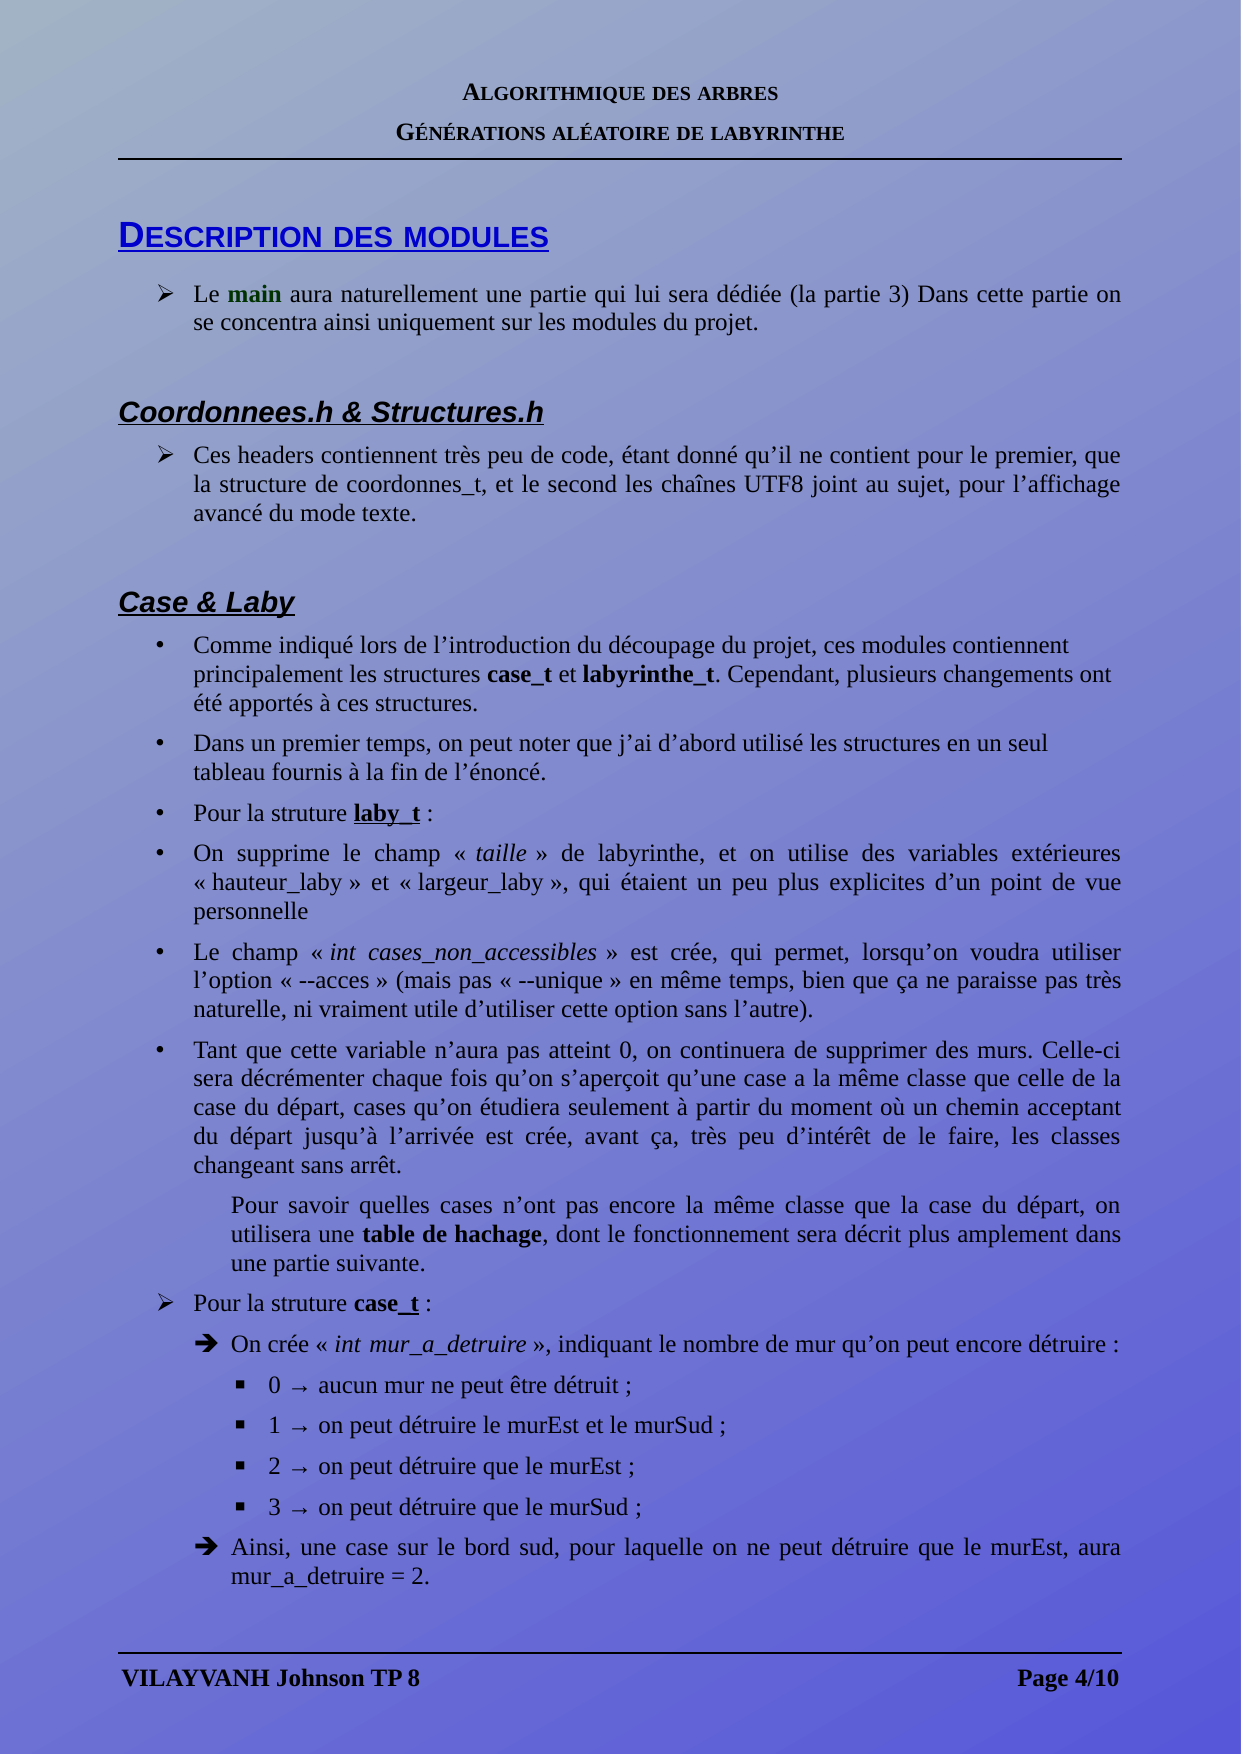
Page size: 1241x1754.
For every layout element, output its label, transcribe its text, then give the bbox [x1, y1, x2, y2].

list Le main aura naturellement une partie qui lui sera dédiée (la partie 3) Dans cette partie on se concentra ainsi uniquement sur les modules du projet. [156, 279, 1122, 336]
subtitle On supprime le champ « taille » de labyrinthe, et on utilise des variables extérieures « hauteur_laby » et « largeur_laby », qui étaient un peu plus explicites d’un point de vue personnelle [156, 838, 1122, 925]
list Dans un premier temps, on peut noter que j’ai d’abord utilisé les structures en un seul tableau fournis à la fin de l’énoncé. [156, 728, 1122, 786]
list Comme indiqué lors de l’introduction du découpage du projet, ces modules contiennent principalement les structures case_t et labyrinthe_t. Cependant, plusieurs changements ont été apportés à ces structures. [156, 630, 1122, 717]
subtitle 0 → aucun mur ne peut être détruit ; [231, 1370, 1122, 1398]
subtitle Case & Laby [118, 585, 1122, 618]
subtitle Coordonnees.h & Structures.h [118, 394, 1122, 428]
subtitle On crée « int mur_a_detruire », indiquant le nombre de mur qu’on peut encore détruire : [193, 1329, 1122, 1358]
subtitle 1 → on peut détruire le murEst et le murSud ; [231, 1410, 1122, 1439]
subtitle Pour la struture case_t : [156, 1288, 1122, 1317]
subtitle Tant que cette variable n’aura pas atteint 0, on continuera de supprimer des murs. Celle-ci sera décrémenter chaque fois qu’on s’aperçoit qu’une case a la même classe que celle de la case du départ, cases qu’on étudiera seulement à partir du moment où un chemin acceptant du départ jusqu’à l’arrivée est crée, avant ça, très peu d’intérêt de le faire, les classes changeant sans arrêt. [156, 1035, 1122, 1178]
subtitle Pour savoir quelles cases n’ont pas encore la même classe que la case du départ, on utilisera une table de hachage, dont le fonctionnement sera décrit plus amplement dans une partie suivante. [193, 1190, 1122, 1277]
subtitle 2 → on peut détruire que le murEst ; [231, 1451, 1122, 1480]
subtitle Description des modules [118, 213, 1122, 255]
subtitle 3 → on peut détruire que le murSud ; [231, 1492, 1122, 1520]
subtitle Ainsi, une case sur le bord sud, pour laquelle on ne peut détruire que le murEst, aura mur_a_detruire = 2. [193, 1532, 1122, 1590]
subtitle Le champ « int cases_non_accessibles » est crée, qui permet, lorsqu’on voudra utiliser l’option « --acces » (mais pas « --unique » en même temps, bien que ça ne paraisse pas très naturelle, ni vraiment utile d’utiliser cette option sans l’autre). [156, 937, 1122, 1023]
list Ces headers contiennent très peu de code, étant donné qu’il ne contient pour le premier, que la structure de coordonnes_t, et le second les chaînes UTF8 joint au sujet, pour l’affichage avancé du mode texte. [156, 440, 1122, 526]
subtitle Pour la struture laby_t : [156, 798, 1122, 827]
